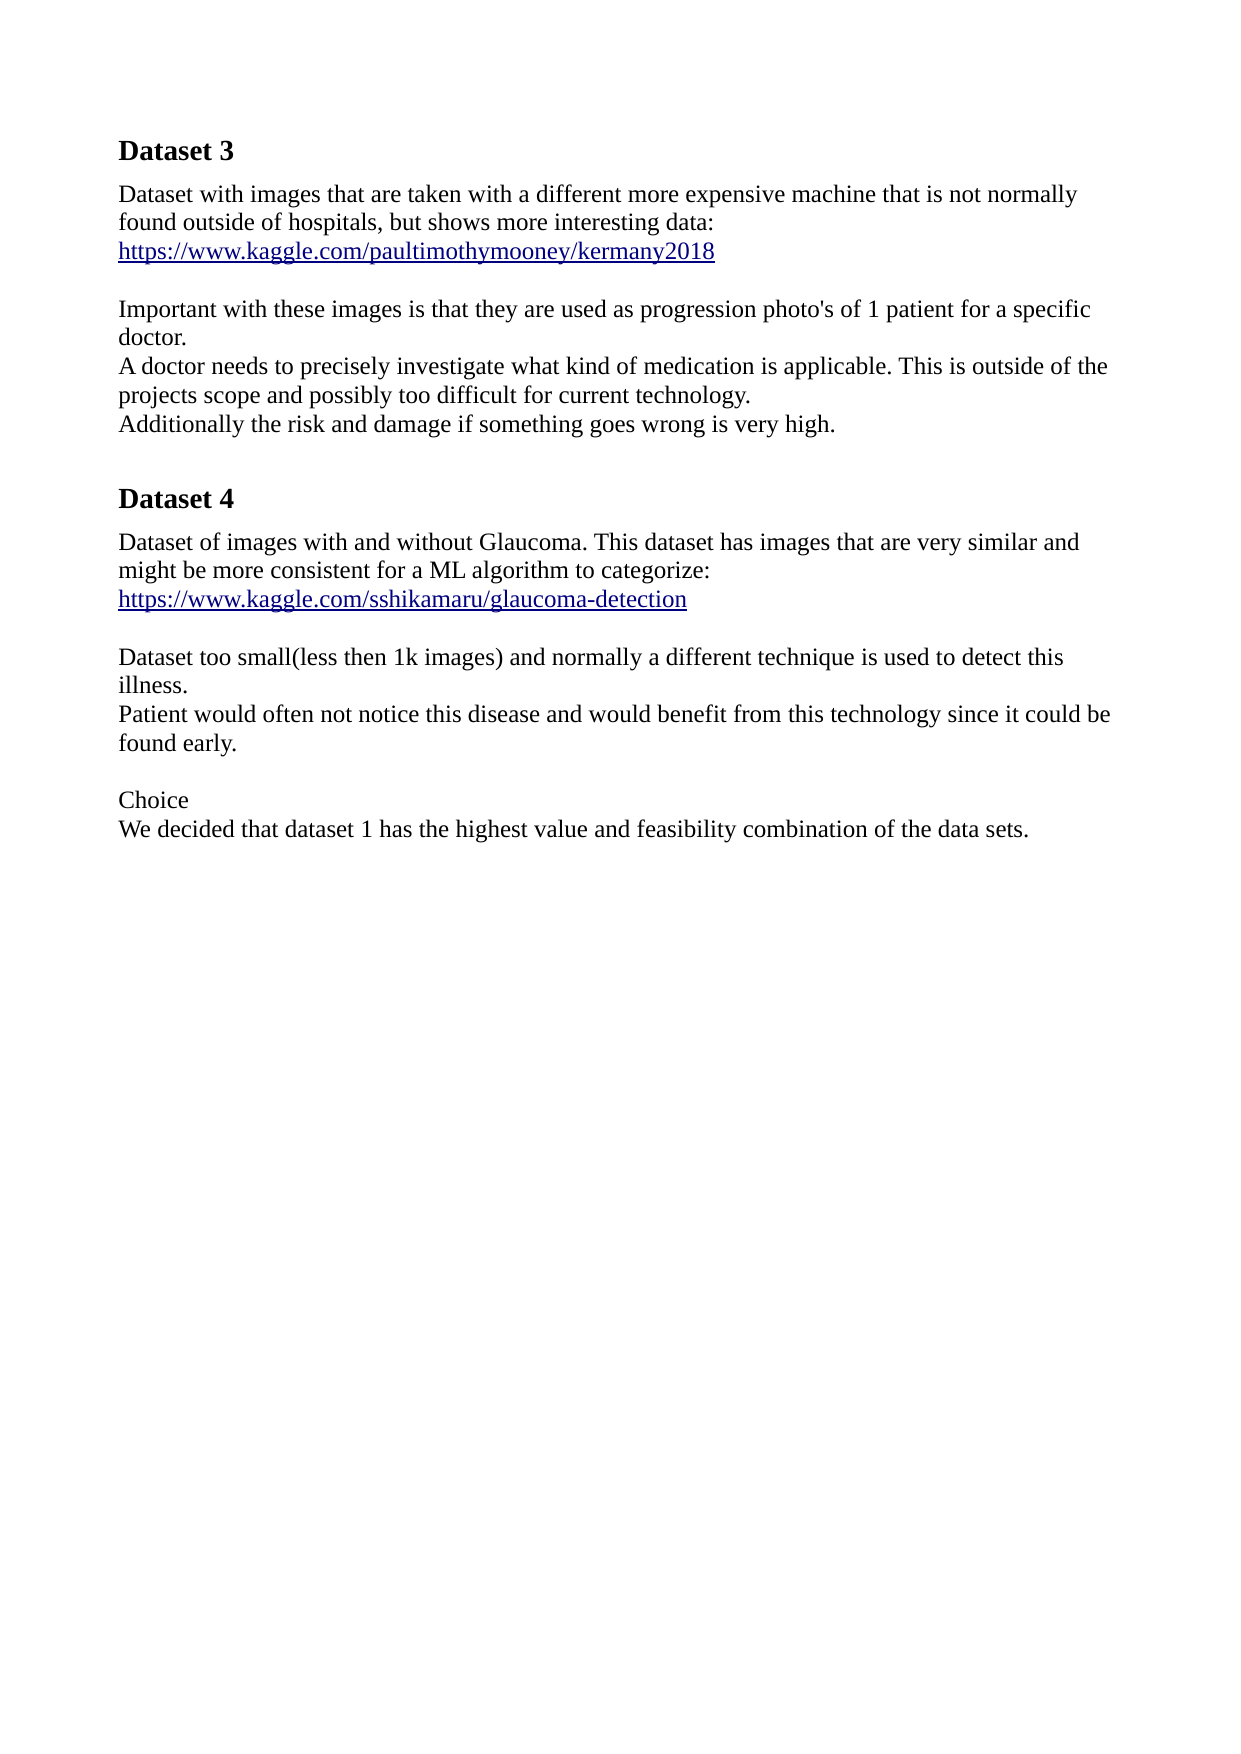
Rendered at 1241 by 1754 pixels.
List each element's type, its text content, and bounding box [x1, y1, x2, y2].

subtitle Dataset 3 [118, 133, 1122, 166]
text Dataset of images with and without Glaucoma. This dataset has images that are very similar and might be more consistent for a ML algorithm to categorize: [118, 527, 1122, 584]
text Dataset too small(less then 1k images) and normally a different technique is used to detect this illness. [118, 642, 1122, 699]
text Important with these images is that they are used as progression photo's of 1 patient for a specific doctor. [118, 294, 1122, 351]
text https://www.kaggle.com/sshikamaru/glaucoma-detection [118, 584, 1122, 613]
text https://www.kaggle.com/paultimothymooney/kermany2018 [118, 236, 1122, 265]
subtitle Dataset 4 [118, 481, 1122, 514]
text Additionally the risk and damage if something goes wrong is very high. [118, 409, 1122, 437]
text Choice [118, 786, 1122, 814]
text Patient would often not notice this disease and would benefit from this technology since it could be found early. [118, 699, 1122, 757]
text We decided that dataset 1 has the highest value and feasibility combination of the data sets. [118, 814, 1122, 843]
text Dataset with images that are taken with a different more expensive machine that is not normally found outside of hospitals, but shows more interesting data: [118, 179, 1122, 236]
text A doctor needs to precisely investigate what kind of medication is applicable. This is outside of the projects scope and possibly too difficult for current technology. [118, 351, 1122, 409]
